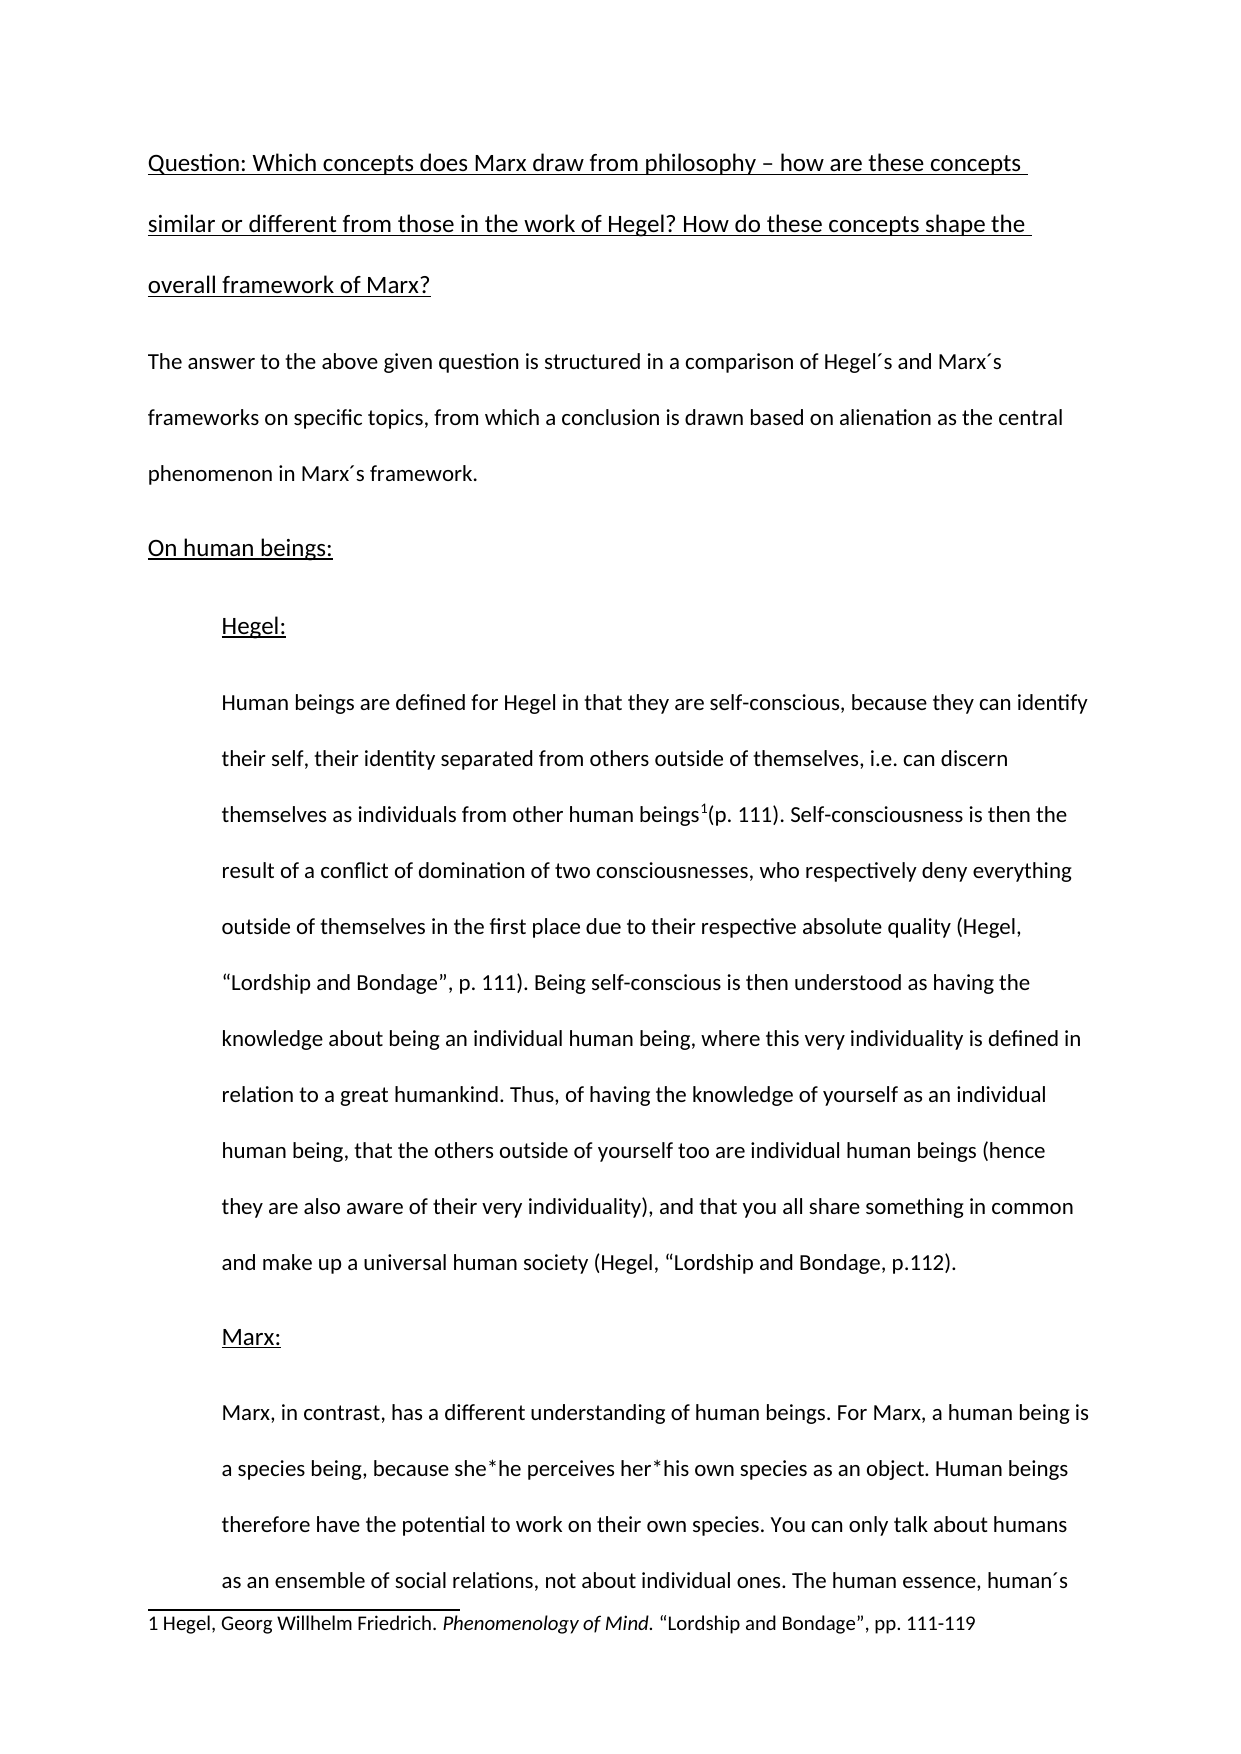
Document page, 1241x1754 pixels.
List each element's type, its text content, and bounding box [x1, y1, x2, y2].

text Marx: [221, 1321, 1093, 1351]
text Human beings are defined for Hegel in that they are self-conscious, because they can identify their self, their identity separated from others outside of themselves, i.e. can discern themselves as individuals from other human beings(p. 111). Self-consciousness is then the result of a conflict of domination of two consciousnesses, who respectively deny everything outside of themselves in the first place due to their respective absolute quality (Hegel, “Lordship and Bondage”, p. 111). Being self-conscious is then understood as having the knowledge about being an individual human being, where this very individuality is defined in relation to a great humankind. Thus, of having the knowledge of yourself as an individual human being, that the others outside of yourself too are individual human beings (hence they are also aware of their very individuality), and that you all share something in common and make up a universal human society (Hegel, “Lordship and Bondage, p.112). [221, 688, 1093, 1276]
text On human beings: [148, 532, 1093, 563]
text The answer to the above given question is structured in a comparison of Hegel´s and Marx´s frameworks on specific topics, from which a conclusion is drawn based on alienation as the central phenomenon in Marx´s framework. [148, 347, 1093, 487]
text Hegel: [221, 610, 1093, 640]
text Hegel, Georg Willhelm Friedrich. Phenomenology of Mind. “Lordship and Bondage”, pp. 111-119 [148, 1610, 1093, 1636]
text Marx, in contrast, has a different understanding of human beings. For Marx, a human being is a species being, because she*he perceives her*his own species as an object. Human beings therefore have the potential to work on their own species. You can only talk about humans as an ensemble of social relations, not about individual ones. The human essence, human´s [221, 1398, 1093, 1594]
text Question: Which concepts does Marx draw from philosophy – how are these concepts similar or different from those in the work of Hegel? How do these concepts shape the overall framework of Marx? [148, 148, 1093, 300]
